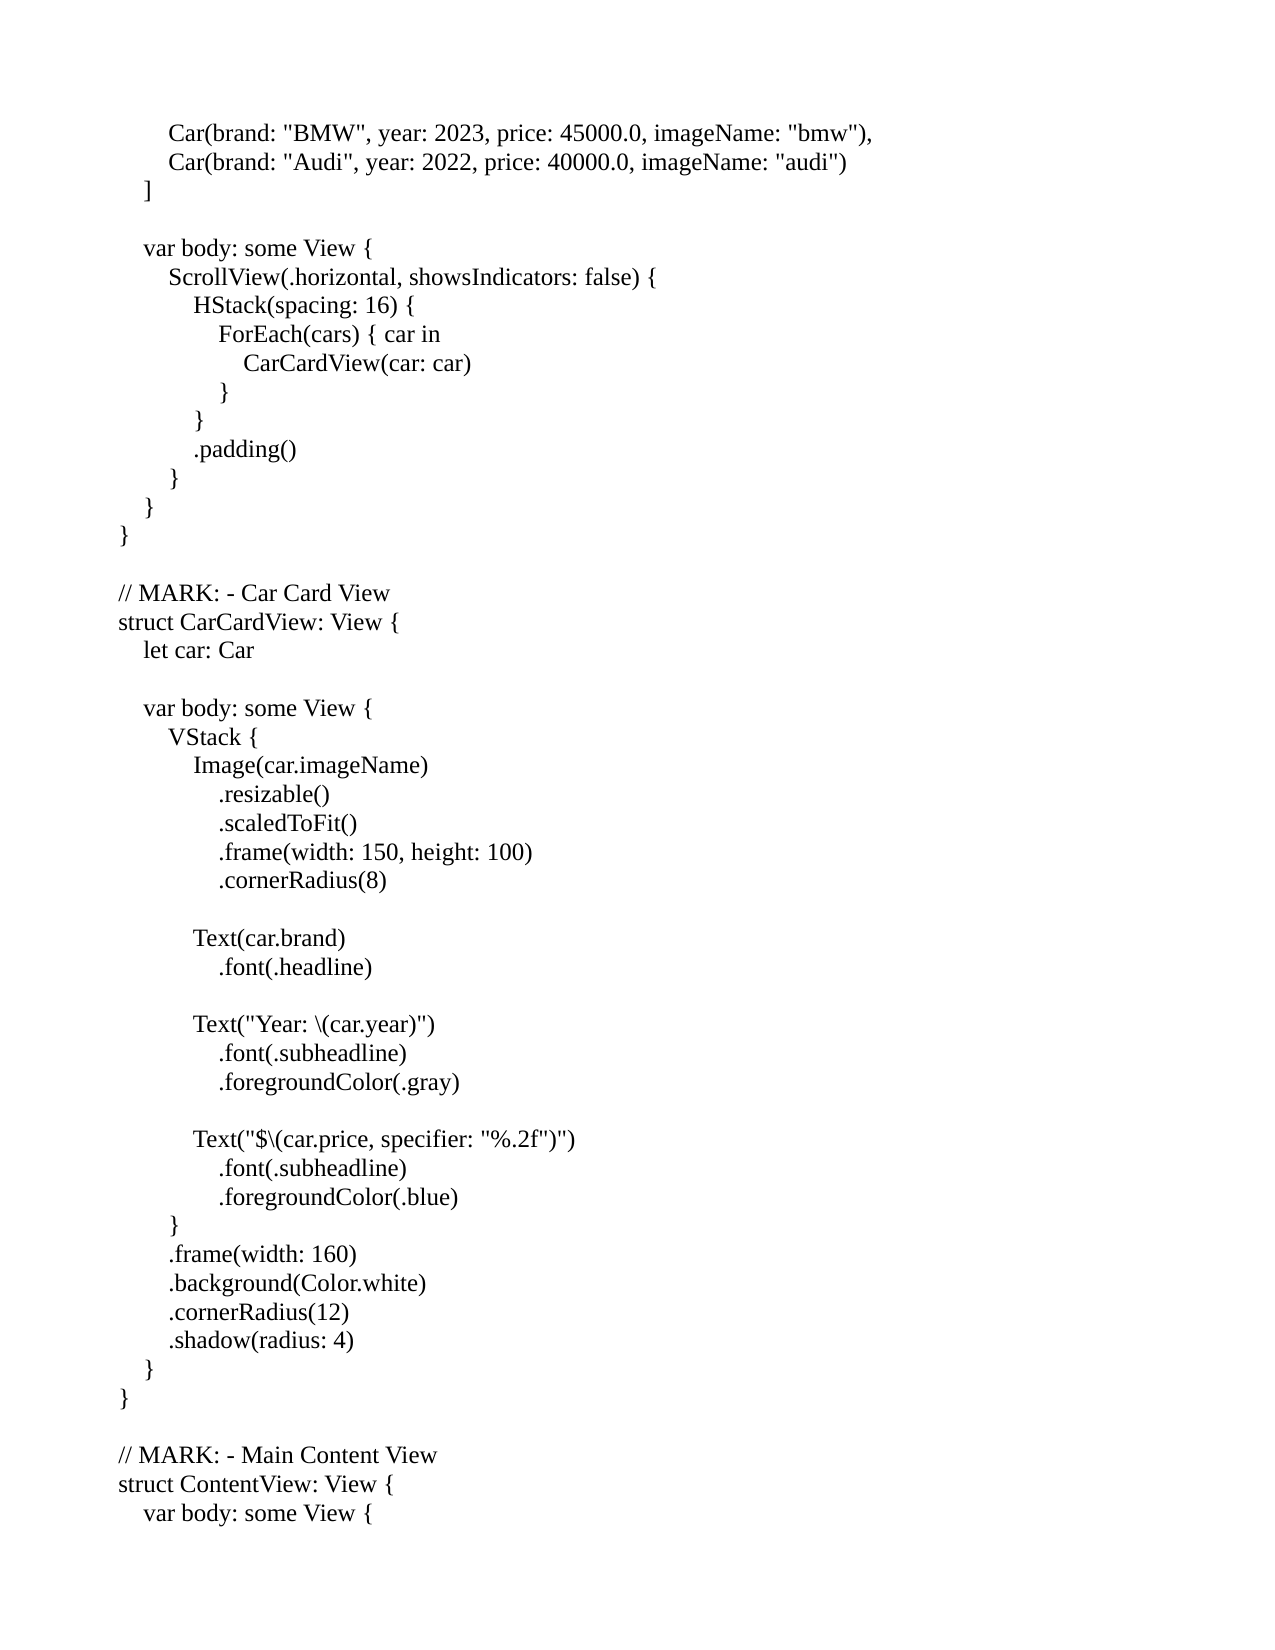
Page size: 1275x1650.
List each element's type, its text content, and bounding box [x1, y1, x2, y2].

text .foregroundColor(.gray) [118, 1067, 1157, 1096]
text var body: some View { [118, 233, 1157, 262]
text struct CarCardView: View { [118, 607, 1157, 636]
text } [118, 521, 1157, 549]
text Car(brand: "BMW", year: 2023, price: 45000.0, imageName: "bmw"), [118, 118, 1157, 147]
text CarCardView(car: car) [118, 348, 1157, 377]
text .font(.subheadline) [118, 1038, 1157, 1067]
text HStack(spacing: 16) { [118, 291, 1157, 319]
text Car(brand: "Audi", year: 2022, price: 40000.0, imageName: "audi") [118, 147, 1157, 176]
text .scaledToFit() [118, 808, 1157, 837]
text .frame(width: 150, height: 100) [118, 837, 1157, 866]
text struct ContentView: View { [118, 1469, 1157, 1498]
text } [118, 1211, 1157, 1239]
text Image(car.imageName) [118, 751, 1157, 779]
text VStack { [118, 722, 1157, 751]
text let car: Car [118, 636, 1157, 664]
text .resizable() [118, 779, 1157, 808]
text var body: some View { [118, 1498, 1157, 1527]
text // MARK: - Car Card View [118, 578, 1157, 607]
text } [118, 377, 1157, 406]
text var body: some View { [118, 693, 1157, 722]
text .foregroundColor(.blue) [118, 1182, 1157, 1211]
text Text("Year: \(car.year)") [118, 1009, 1157, 1038]
text } [118, 1383, 1157, 1412]
text ForEach(cars) { car in [118, 319, 1157, 348]
text Text("$\(car.price, specifier: "%.2f")") [118, 1124, 1157, 1153]
text } [118, 1354, 1157, 1383]
text .font(.headline) [118, 952, 1157, 981]
text .padding() [118, 434, 1157, 463]
text ] [118, 176, 1157, 204]
text .cornerRadius(12) [118, 1297, 1157, 1326]
text .shadow(radius: 4) [118, 1326, 1157, 1354]
text // MARK: - Main Content View [118, 1441, 1157, 1469]
text ScrollView(.horizontal, showsIndicators: false) { [118, 262, 1157, 291]
text } [118, 492, 1157, 521]
text } [118, 463, 1157, 492]
text .font(.subheadline) [118, 1153, 1157, 1182]
text } [118, 406, 1157, 434]
text .background(Color.white) [118, 1268, 1157, 1297]
text .cornerRadius(8) [118, 866, 1157, 894]
text .frame(width: 160) [118, 1239, 1157, 1268]
text Text(car.brand) [118, 923, 1157, 952]
